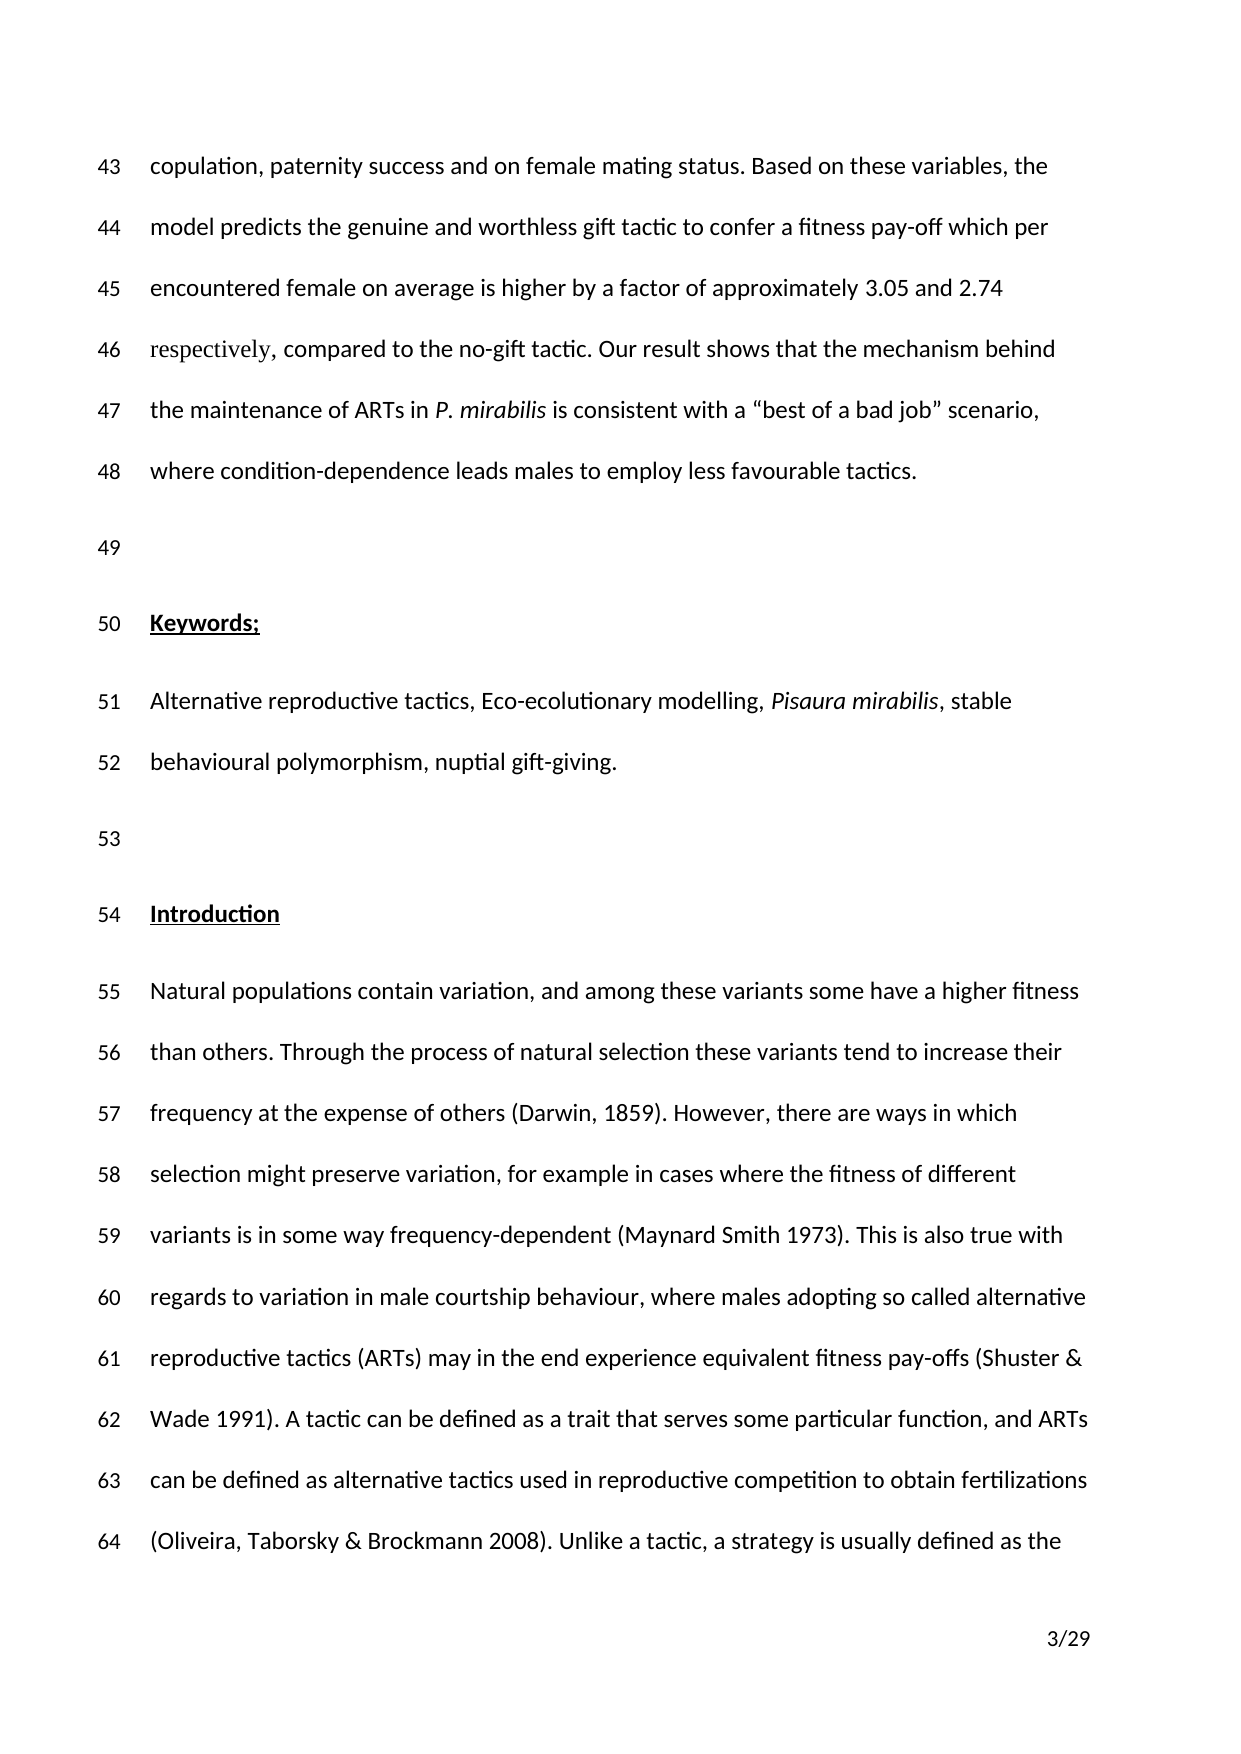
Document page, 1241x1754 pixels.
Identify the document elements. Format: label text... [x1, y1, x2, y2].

text copulation, paternity success and on female mating status. Based on these variables, the model predicts the genuine and worthless gift tactic to confer a fitness pay-off which per encountered female on average is higher by a factor of approximately 3.05 and 2.74 respectively, compared to the no-gift tactic. Our result shows that the mechanism behind the maintenance of ARTs in P. mirabilis is consistent with a “best of a bad job” scenario, where condition-dependence leads males to employ less favourable tactics. [150, 150, 1090, 486]
text Alternative reproductive tactics, Eco-ecolutionary modelling, Pisaura mirabilis, stable behavioural polymorphism, nuptial gift-giving. [150, 685, 1090, 776]
text Introduction [150, 898, 1090, 928]
text Natural populations contain variation, and among these variants some have a higher fitness than others. Through the process of natural selection these variants tend to increase their frequency at the expense of others (Darwin, 1859). However, there are ways in which selection might preserve variation, for example in cases where the fitness of different variants is in some way frequency-dependent (Maynard Smith 1973). This is also true with regards to variation in male courtship behaviour, where males adopting so called alternative reproductive tactics (ARTs) may in the end experience equivalent fitness pay-offs (Shuster & Wade 1991). A tactic can be defined as a trait that serves some particular function, and ARTs can be defined as alternative tactics used in reproductive competition to obtain fertilizations (Oliveira, Taborsky & Brockmann 2008). Unlike a tactic, a strategy is usually defined as the [150, 975, 1090, 1555]
text Keywords; [150, 607, 1090, 638]
